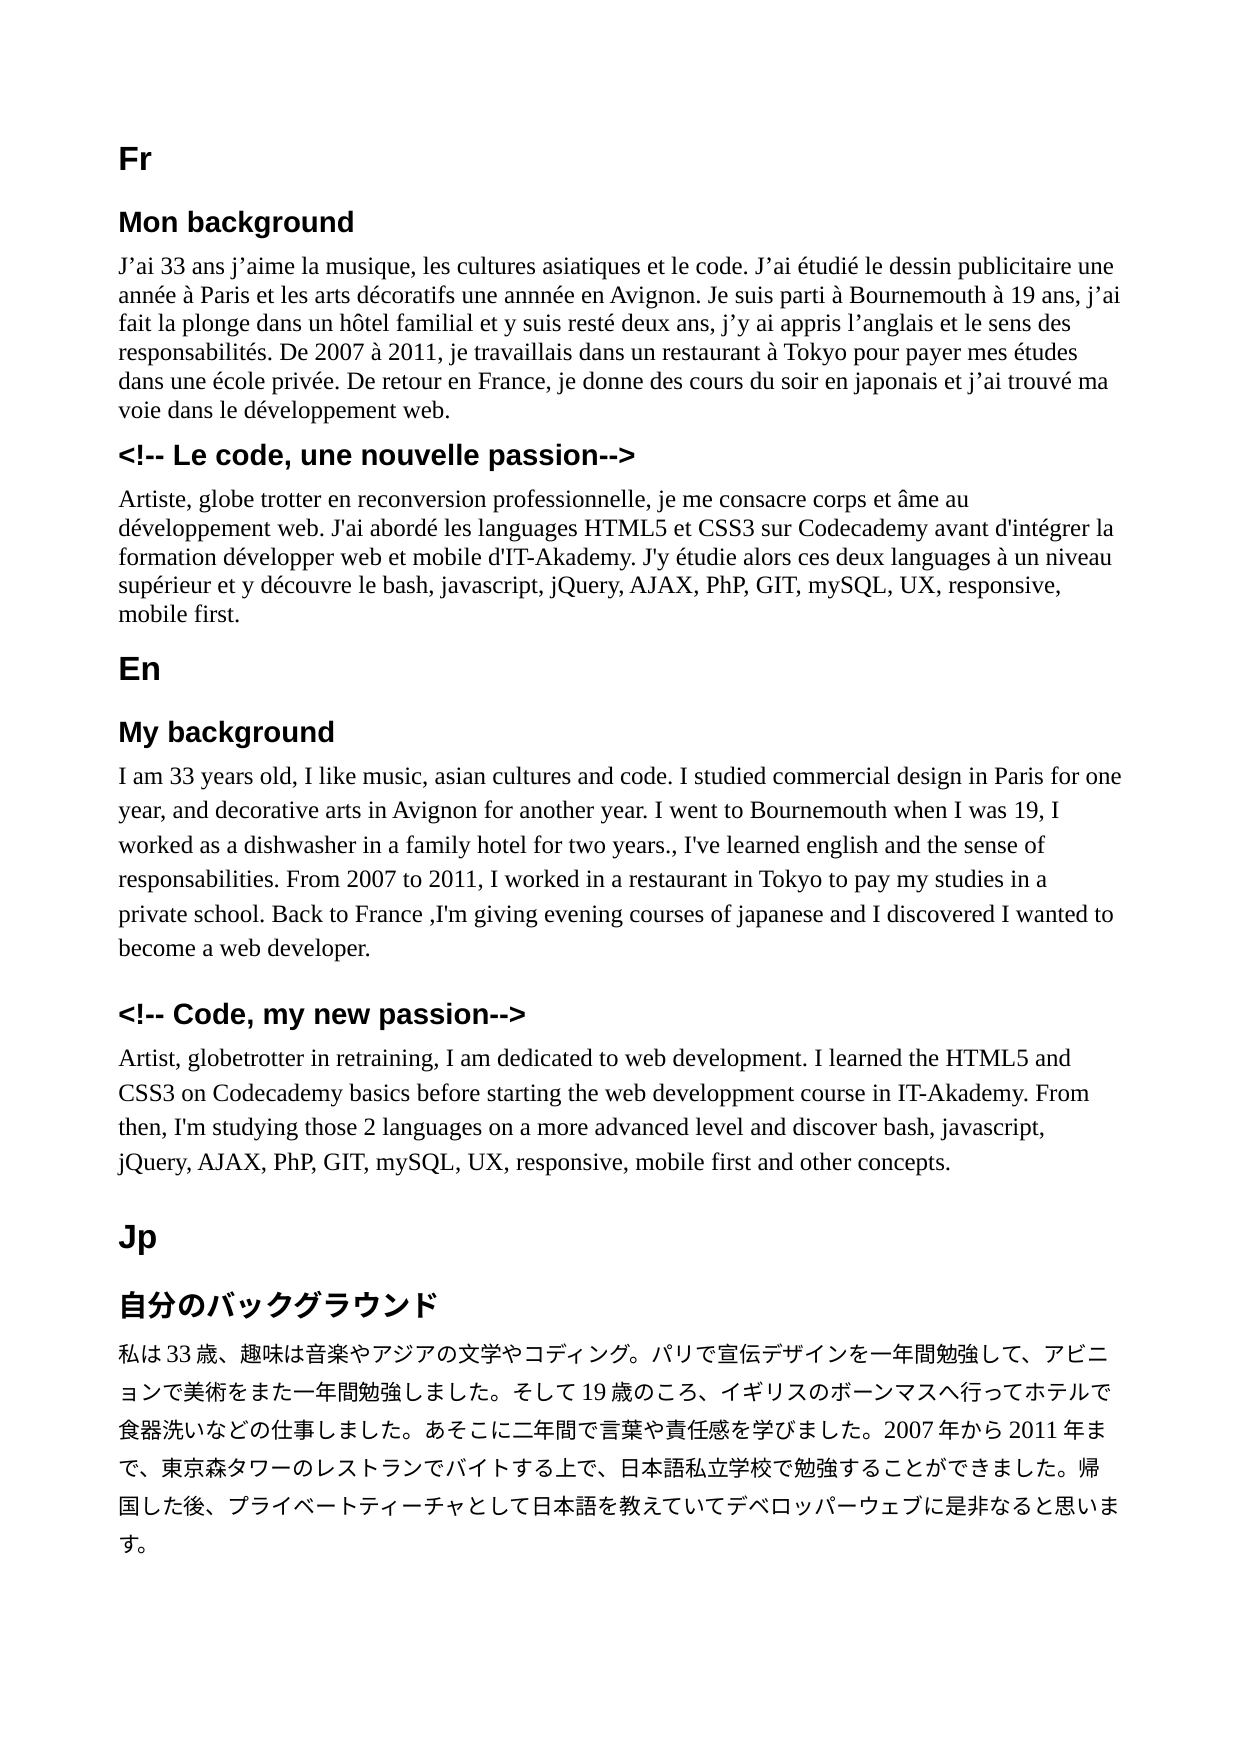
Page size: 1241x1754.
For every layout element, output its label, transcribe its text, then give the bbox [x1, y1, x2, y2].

subtitle My background [118, 714, 1122, 748]
text Artist, globetrotter in retraining, I am dedicated to web development. I learned the HTML5 and CSS3 on Codecademy basics before starting the web developpment course in IT-Akademy. From then, I'm studying those 2 languages on a more advanced level and discover bash, javascript, jQuery, AJAX, PhP, GIT, mySQL, UX, responsive, mobile first and other concepts. [118, 1043, 1122, 1175]
text I am 33 years old, I like music, asian cultures and code. I studied commercial design in Paris for one year, and decorative arts in Avignon for another year. I went to Bournemouth when I was 19, I worked as a dishwasher in a family hotel for two years., I've learned english and the sense of responsabilities. From 2007 to 2011, I worked in a restaurant in Tokyo to pay my studies in a private school. Back to France ,I'm giving evening courses of japanese and I discovered I wanted to become a web developer. [118, 761, 1122, 962]
subtitle 自分のバックグラウンド [118, 1282, 1122, 1325]
subtitle Mon background [118, 205, 1122, 238]
subtitle Fr [118, 139, 1122, 178]
text J’ai 33 ans j’aime la musique, les cultures asiatiques et le code. J’ai étudié le dessin publicitaire une année à Paris et les arts décoratifs une annnée en Avignon. Je suis parti à Bournemouth à 19 ans, j’ai fait la plonge dans un hôtel familial et y suis resté deux ans, j’y ai appris l’anglais et le sens des responsabilités. De 2007 à 2011, je travaillais dans un restaurant à Tokyo pour payer mes études dans une école privée. De retour en France, je donne des cours du soir en japonais et j’ai trouvé ma voie dans le développement web. [118, 251, 1122, 423]
subtitle En [118, 649, 1122, 687]
text 私は33歳、趣味は音楽やアジアの文学やコディング。パリで宣伝デザインを一年間勉強して、アビニョンで美術をまた一年間勉強しました。そして19歳のころ、イギリスのボーンマスへ行ってホテルで食器洗いなどの仕事しました。あそこに二年間で言葉や責任感を学びました。2007年から2011年まで、東京森タワーのレストランでバイトする上で、日本語私立学校で勉強することができました。帰国した後、プライベートティーチャとして日本語を教えていてデベロッパーウェブに是非なると思います。 [118, 1337, 1122, 1558]
text Artiste, globe trotter en reconversion professionnelle, je me consacre corps et âme au développement web. J'ai abordé les languages HTML5 et CSS3 sur Codecademy avant d'intégrer la formation développer web et mobile d'IT-Akademy. J'y étudie alors ces deux languages à un niveau supérieur et y découvre le bash, javascript, jQuery, AJAX, PhP, GIT, mySQL, UX, responsive, mobile first. [118, 484, 1122, 628]
subtitle Jp [118, 1216, 1122, 1255]
subtitle <!-- Code, my new passion--> [118, 997, 1122, 1031]
subtitle <!-- Le code, une nouvelle passion--> [118, 438, 1122, 472]
